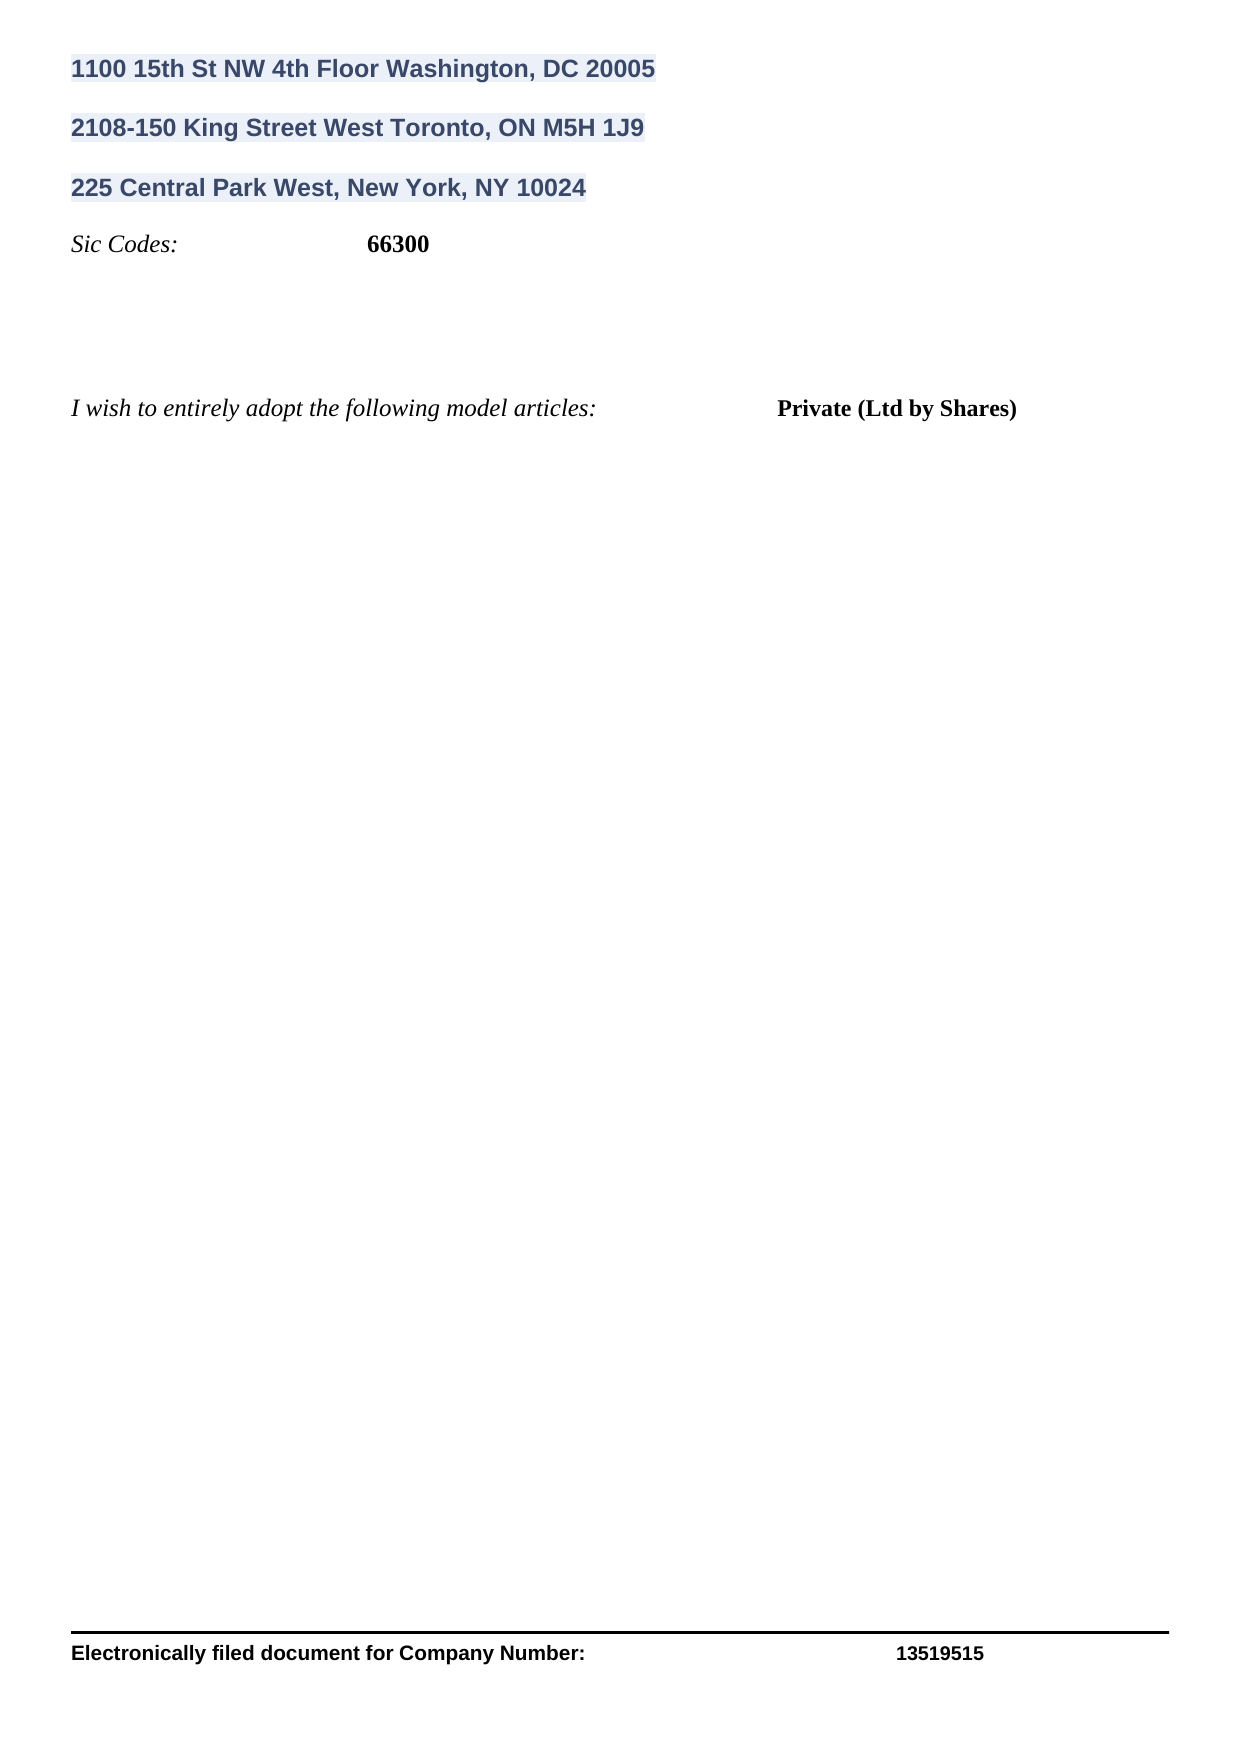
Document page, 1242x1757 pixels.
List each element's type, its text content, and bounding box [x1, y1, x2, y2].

text 2108-150 King Street West Toronto, ON M5H 1J9 [71, 113, 1092, 142]
table_header Sic Codes: [71, 229, 273, 264]
text Electronically filed document for Company Number: 13519515 [71, 1641, 1092, 1665]
picture [71, 1630, 1170, 1634]
table_header 66300 [273, 229, 429, 264]
text I wish to entirely adopt the following model articles: Private (Ltd by Shares) [71, 393, 1092, 422]
text 1100 15th St NW 4th Floor Washington, DC 20005 [71, 54, 1092, 82]
text 225 Central Park West, New York, NY 10024 [71, 173, 1092, 202]
